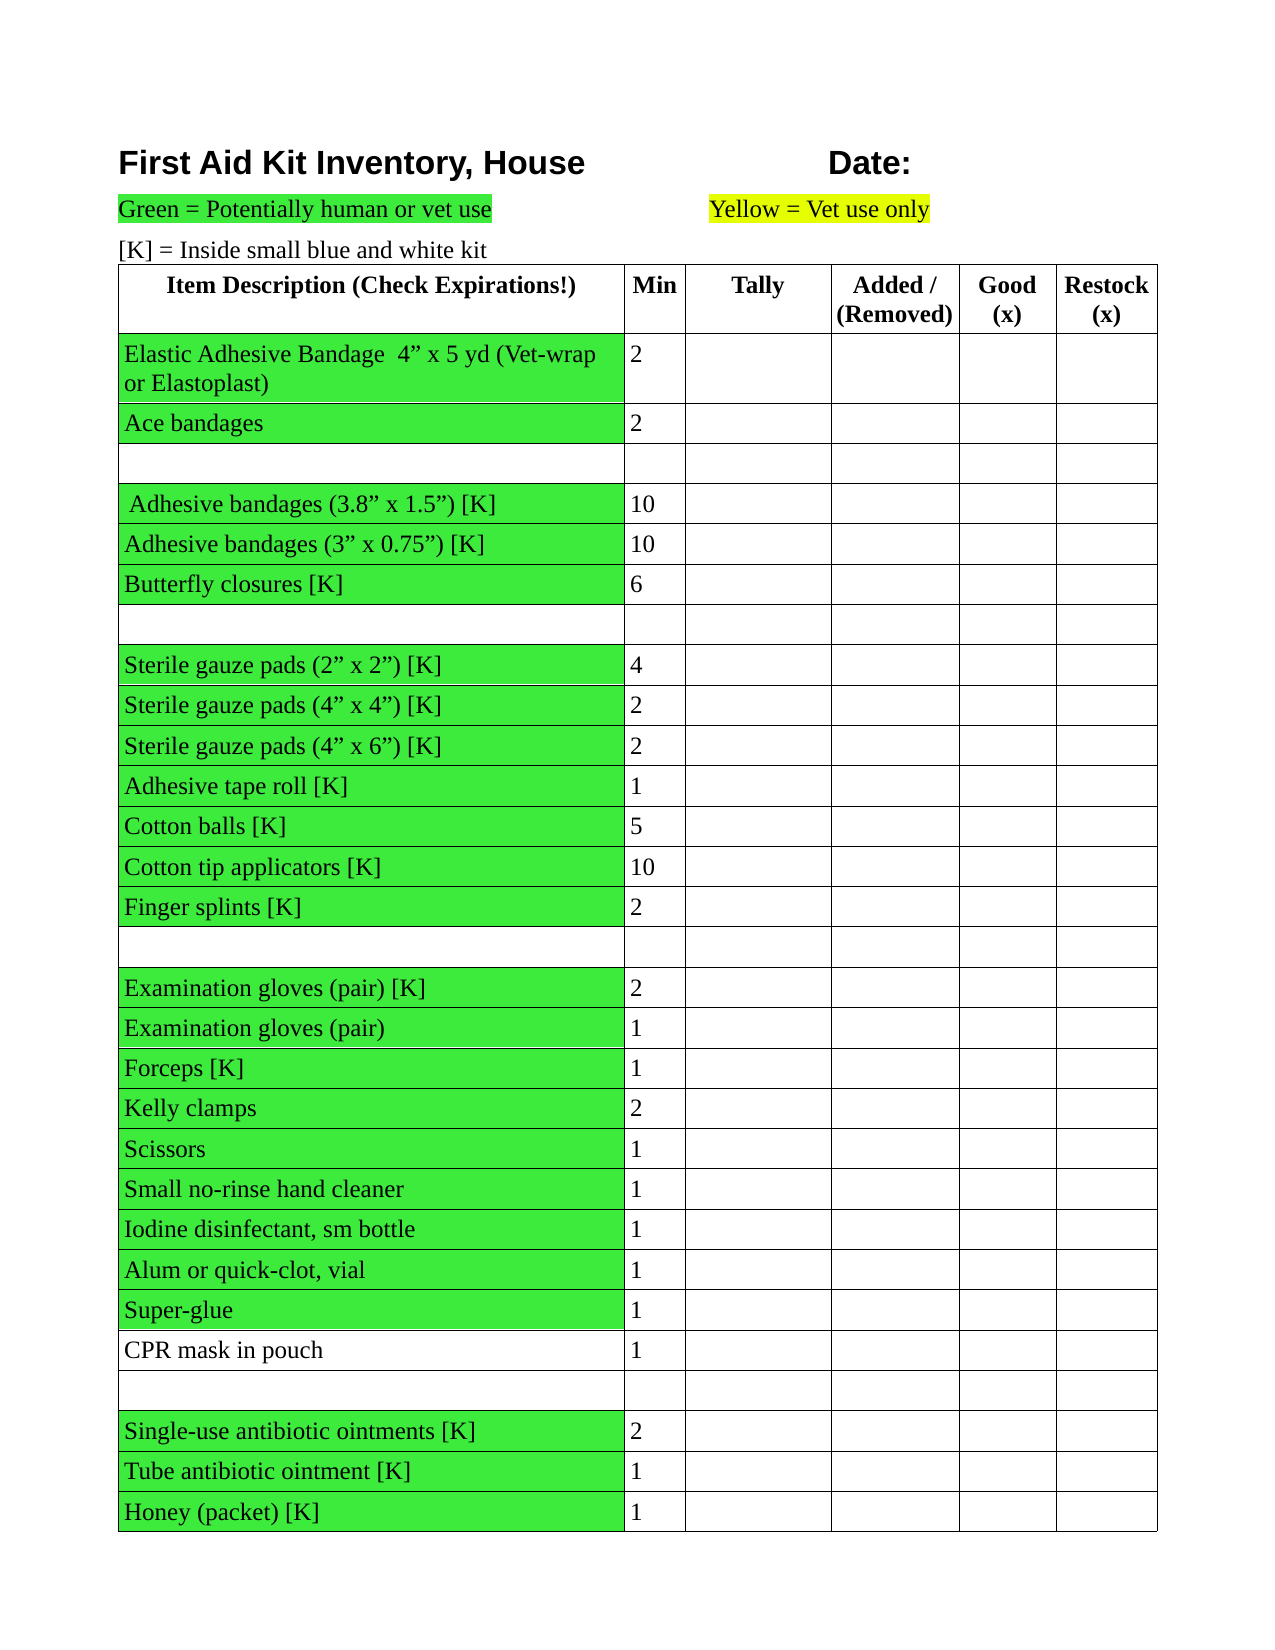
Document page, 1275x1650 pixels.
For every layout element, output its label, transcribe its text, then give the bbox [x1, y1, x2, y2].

table_cell [119, 1371, 624, 1410]
table_header Good (x) [960, 265, 1056, 333]
table_cell [119, 444, 624, 483]
table_cell [960, 1492, 1056, 1531]
table_cell Alum or quick-clot, vial [119, 1250, 624, 1289]
table_cell Cotton balls [K] [119, 807, 624, 846]
table_cell [960, 887, 1056, 926]
table_cell [832, 1492, 959, 1531]
table_cell [960, 686, 1056, 725]
table_cell [960, 927, 1056, 967]
table_cell [1057, 1210, 1157, 1249]
table_cell 1 [625, 1452, 685, 1491]
table_cell [686, 605, 831, 644]
table_cell [960, 1210, 1056, 1249]
table_cell [832, 968, 959, 1007]
table_cell [832, 645, 959, 684]
table_cell [832, 927, 959, 967]
table_cell [832, 1331, 959, 1370]
table_cell [686, 444, 831, 483]
table_cell [1057, 847, 1157, 886]
table_cell [832, 1049, 959, 1088]
table_cell [960, 1452, 1056, 1491]
table_cell 2 [625, 887, 685, 926]
table_cell [686, 404, 831, 443]
table_cell [832, 1210, 959, 1249]
table_header Min [625, 265, 685, 333]
table_cell 1 [625, 766, 685, 806]
table_cell [960, 565, 1056, 604]
table_cell [1057, 1129, 1157, 1168]
table_cell [1057, 686, 1157, 725]
table_cell [832, 766, 959, 806]
table_cell [960, 1290, 1056, 1329]
table_cell Iodine disinfectant, sm bottle [119, 1210, 624, 1249]
table_cell 1 [625, 1290, 685, 1329]
table_cell [832, 404, 959, 443]
table_cell [686, 565, 831, 604]
table_cell [832, 1089, 959, 1128]
table_cell [832, 605, 959, 644]
table_cell [686, 1008, 831, 1047]
table_cell 1 [625, 1210, 685, 1249]
table_cell [1057, 1492, 1157, 1531]
table_cell [960, 444, 1056, 483]
table_cell [686, 1290, 831, 1329]
table_cell Sterile gauze pads (4” x 4”) [K] [119, 686, 624, 725]
table_cell [686, 1411, 831, 1451]
table_cell 1 [625, 1492, 685, 1531]
table_cell Butterfly closures [K] [119, 565, 624, 604]
table_cell [625, 605, 685, 644]
table_cell [686, 1492, 831, 1531]
table_cell Single-use antibiotic ointments [K] [119, 1411, 624, 1451]
subtitle First Aid Kit Inventory, House Date: [118, 143, 1157, 182]
table_cell 4 [625, 645, 685, 684]
table_cell [832, 807, 959, 846]
table_cell [1057, 766, 1157, 806]
table_cell [686, 524, 831, 564]
table_cell [1057, 887, 1157, 926]
table_cell [686, 887, 831, 926]
table_cell Finger splints [K] [119, 887, 624, 926]
table_cell [832, 847, 959, 886]
table_cell [960, 1049, 1056, 1088]
table_cell 1 [625, 1049, 685, 1088]
table_cell [960, 726, 1056, 765]
table_cell [960, 404, 1056, 443]
text Green = Potentially human or vet use Yellow = Vet use only [118, 194, 1157, 223]
table_cell 1 [625, 1331, 685, 1370]
table_cell [119, 605, 624, 644]
table_cell Ace bandages [119, 404, 624, 443]
table_header Tally [686, 265, 831, 333]
table_cell [625, 927, 685, 967]
table_cell 2 [625, 334, 685, 402]
table_cell [1057, 1411, 1157, 1451]
table_cell [1057, 1452, 1157, 1491]
table_cell [686, 968, 831, 1007]
table_cell [1057, 484, 1157, 523]
table_cell [960, 1250, 1056, 1289]
table_cell [1057, 1371, 1157, 1410]
table_cell Adhesive tape roll [K] [119, 766, 624, 806]
table_cell [832, 887, 959, 926]
table_cell [960, 1008, 1056, 1047]
table_cell [832, 1008, 959, 1047]
table_cell Adhesive bandages (3.8” x 1.5”) [K] [119, 484, 624, 523]
table_cell [686, 1452, 831, 1491]
table_cell [960, 847, 1056, 886]
table_cell [832, 1250, 959, 1289]
table_cell [960, 1169, 1056, 1209]
table_cell [832, 1169, 959, 1209]
table_cell [832, 726, 959, 765]
table_cell [686, 1250, 831, 1289]
table_cell [686, 1169, 831, 1209]
table_cell [1057, 334, 1157, 402]
table_cell [1057, 524, 1157, 564]
table_cell Examination gloves (pair) [119, 1008, 624, 1047]
table_cell [832, 484, 959, 523]
table_cell [832, 1290, 959, 1329]
table_cell [832, 524, 959, 564]
table_cell [832, 1129, 959, 1168]
table_cell Cotton tip applicators [K] [119, 847, 624, 886]
table_cell [832, 1411, 959, 1451]
table_cell [686, 1089, 831, 1128]
table_cell [960, 1129, 1056, 1168]
table_cell Forceps [K] [119, 1049, 624, 1088]
table_cell 2 [625, 1089, 685, 1128]
table_cell [960, 605, 1056, 644]
table_cell [832, 444, 959, 483]
table_cell [686, 1210, 831, 1249]
table_cell [1057, 565, 1157, 604]
table_cell [686, 484, 831, 523]
table_cell [960, 968, 1056, 1007]
table_cell [686, 334, 831, 402]
table_cell [1057, 444, 1157, 483]
table_cell 10 [625, 524, 685, 564]
table_cell [960, 766, 1056, 806]
table_cell [1057, 1049, 1157, 1088]
table_cell [1057, 1331, 1157, 1370]
table_cell Scissors [119, 1129, 624, 1168]
table_cell 2 [625, 726, 685, 765]
table_cell [625, 444, 685, 483]
table_cell [1057, 1089, 1157, 1128]
table_cell 6 [625, 565, 685, 604]
table_header Restock (x) [1057, 265, 1157, 333]
table_cell [960, 1371, 1056, 1410]
table_cell 1 [625, 1250, 685, 1289]
table_cell [960, 1411, 1056, 1451]
table_header Added / (Removed) [832, 265, 959, 333]
table_cell 5 [625, 807, 685, 846]
table_cell Sterile gauze pads (2” x 2”) [K] [119, 645, 624, 684]
table_cell [960, 484, 1056, 523]
table_cell Kelly clamps [119, 1089, 624, 1128]
table_cell [1057, 968, 1157, 1007]
table_cell [1057, 807, 1157, 846]
table_cell [832, 686, 959, 725]
table_cell [960, 334, 1056, 402]
table_cell [625, 1371, 685, 1410]
table_cell [686, 645, 831, 684]
table_cell 2 [625, 968, 685, 1007]
table_cell [960, 645, 1056, 684]
table_cell [832, 565, 959, 604]
table_header Item Description (Check Expirations!) [119, 265, 624, 333]
table_cell Examination gloves (pair) [K] [119, 968, 624, 1007]
table_cell Tube antibiotic ointment [K] [119, 1452, 624, 1491]
table_cell [119, 927, 624, 967]
table_cell Honey (packet) [K] [119, 1492, 624, 1531]
table_cell 1 [625, 1169, 685, 1209]
table_cell 1 [625, 1129, 685, 1168]
table_cell 2 [625, 686, 685, 725]
table_cell [686, 1049, 831, 1088]
table_cell [686, 686, 831, 725]
table_cell [686, 726, 831, 765]
table_cell [686, 807, 831, 846]
table_cell [1057, 1290, 1157, 1329]
table_cell [832, 1452, 959, 1491]
table_cell [960, 807, 1056, 846]
table_cell [960, 524, 1056, 564]
table_cell [686, 766, 831, 806]
table_cell [1057, 927, 1157, 967]
table_cell [686, 1371, 831, 1410]
table_cell [1057, 726, 1157, 765]
table_cell [686, 927, 831, 967]
table_cell [686, 1129, 831, 1168]
text [K] = Inside small blue and white kit [118, 236, 1157, 264]
table_cell [832, 334, 959, 402]
table_cell [1057, 1250, 1157, 1289]
table_cell 2 [625, 404, 685, 443]
table_cell [686, 1331, 831, 1370]
table_cell [1057, 404, 1157, 443]
table_cell 2 [625, 1411, 685, 1451]
table_cell Small no-rinse hand cleaner [119, 1169, 624, 1209]
table_cell Sterile gauze pads (4” x 6”) [K] [119, 726, 624, 765]
table_cell [686, 847, 831, 886]
table_cell [832, 1371, 959, 1410]
table_cell 10 [625, 847, 685, 886]
table_cell 10 [625, 484, 685, 523]
table_cell [1057, 1169, 1157, 1209]
table_cell Adhesive bandages (3” x 0.75”) [K] [119, 524, 624, 564]
table_cell [960, 1331, 1056, 1370]
table_cell CPR mask in pouch [119, 1331, 624, 1370]
table_cell 1 [625, 1008, 685, 1047]
table_cell Elastic Adhesive Bandage 4” x 5 yd (Vet-wrap or Elastoplast) [119, 334, 624, 402]
table_cell [1057, 645, 1157, 684]
table_cell [1057, 1008, 1157, 1047]
table_cell [960, 1089, 1056, 1128]
table_cell Super-glue [119, 1290, 624, 1329]
table_cell [1057, 605, 1157, 644]
